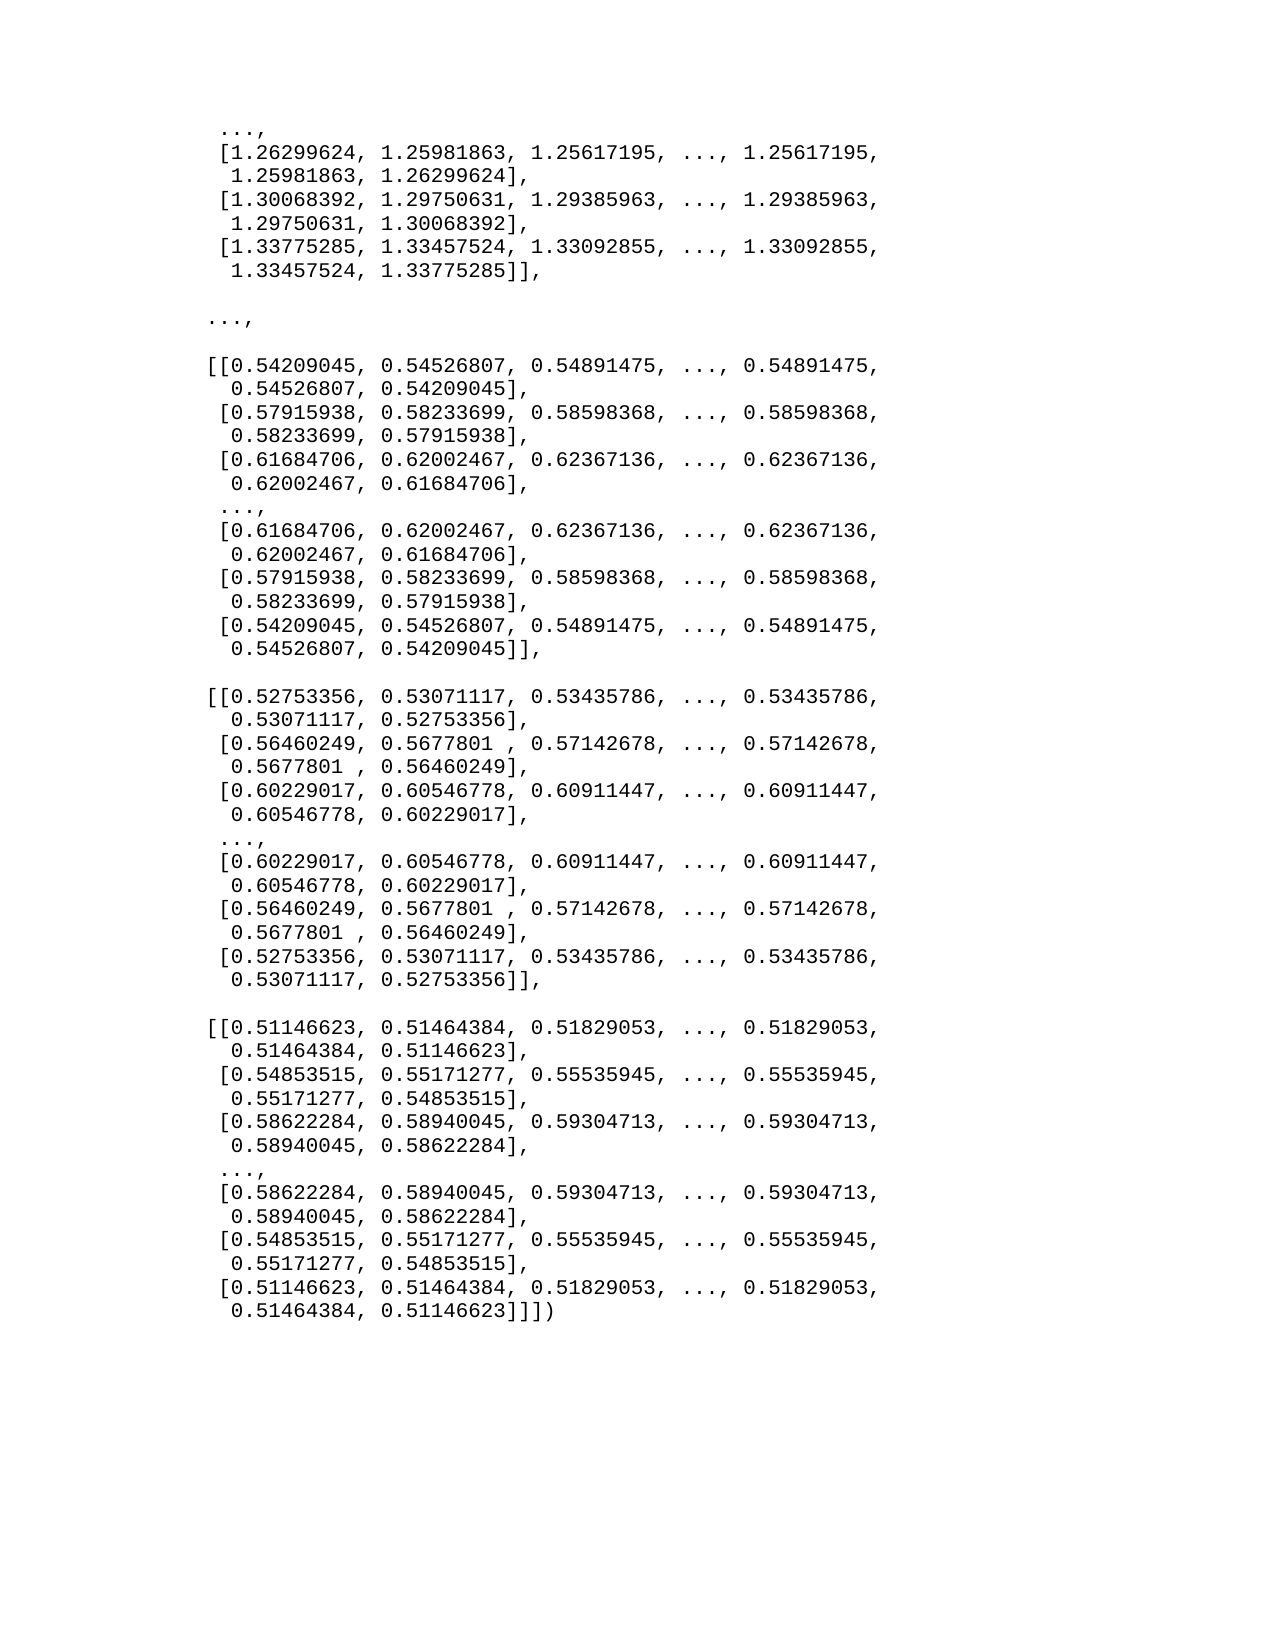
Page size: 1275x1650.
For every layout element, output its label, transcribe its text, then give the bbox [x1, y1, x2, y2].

text 1.25981863, 1.26299624], [118, 165, 1157, 189]
text 0.62002467, 0.61684706], [118, 473, 1157, 496]
text [1.26299624, 1.25981863, 1.25617195, ..., 1.25617195, [118, 142, 1157, 165]
text [[0.52753356, 0.53071117, 0.53435786, ..., 0.53435786, [118, 686, 1157, 709]
text 0.58233699, 0.57915938], [118, 591, 1157, 615]
text [[0.51146623, 0.51464384, 0.51829053, ..., 0.51829053, [118, 1017, 1157, 1040]
text [0.58622284, 0.58940045, 0.59304713, ..., 0.59304713, [118, 1111, 1157, 1135]
text [[0.54209045, 0.54526807, 0.54891475, ..., 0.54891475, [118, 354, 1157, 378]
text 1.29750631, 1.30068392], [118, 213, 1157, 236]
text 0.60546778, 0.60229017], [118, 875, 1157, 898]
text [0.56460249, 0.5677801 , 0.57142678, ..., 0.57142678, [118, 898, 1157, 922]
text [0.57915938, 0.58233699, 0.58598368, ..., 0.58598368, [118, 567, 1157, 591]
text 0.53071117, 0.52753356], [118, 709, 1157, 733]
text 0.58233699, 0.57915938], [118, 426, 1157, 449]
text 0.62002467, 0.61684706], [118, 544, 1157, 567]
text [0.52753356, 0.53071117, 0.53435786, ..., 0.53435786, [118, 946, 1157, 969]
text 0.51464384, 0.51146623], [118, 1040, 1157, 1064]
text ..., [118, 307, 1157, 331]
text [0.58622284, 0.58940045, 0.59304713, ..., 0.59304713, [118, 1182, 1157, 1206]
text 0.55171277, 0.54853515], [118, 1088, 1157, 1111]
text 0.5677801 , 0.56460249], [118, 922, 1157, 946]
text [0.61684706, 0.62002467, 0.62367136, ..., 0.62367136, [118, 520, 1157, 544]
text ..., [118, 118, 1157, 142]
text [0.57915938, 0.58233699, 0.58598368, ..., 0.58598368, [118, 402, 1157, 426]
text [0.54853515, 0.55171277, 0.55535945, ..., 0.55535945, [118, 1229, 1157, 1253]
text [0.54853515, 0.55171277, 0.55535945, ..., 0.55535945, [118, 1064, 1157, 1088]
text 0.58940045, 0.58622284], [118, 1135, 1157, 1158]
text 1.33457524, 1.33775285]], [118, 260, 1157, 284]
text ..., [118, 1158, 1157, 1182]
text 0.60546778, 0.60229017], [118, 804, 1157, 827]
text 0.54526807, 0.54209045]], [118, 638, 1157, 662]
text [0.54209045, 0.54526807, 0.54891475, ..., 0.54891475, [118, 615, 1157, 638]
text 0.55171277, 0.54853515], [118, 1253, 1157, 1277]
text [1.33775285, 1.33457524, 1.33092855, ..., 1.33092855, [118, 236, 1157, 260]
text 0.51464384, 0.51146623]]]) [118, 1300, 1157, 1324]
text 0.58940045, 0.58622284], [118, 1206, 1157, 1229]
text 0.53071117, 0.52753356]], [118, 969, 1157, 993]
text [1.30068392, 1.29750631, 1.29385963, ..., 1.29385963, [118, 189, 1157, 213]
text ..., [118, 827, 1157, 851]
text 0.54526807, 0.54209045], [118, 378, 1157, 402]
text [0.60229017, 0.60546778, 0.60911447, ..., 0.60911447, [118, 851, 1157, 875]
text [0.56460249, 0.5677801 , 0.57142678, ..., 0.57142678, [118, 733, 1157, 757]
text ..., [118, 496, 1157, 520]
text [0.60229017, 0.60546778, 0.60911447, ..., 0.60911447, [118, 780, 1157, 804]
text 0.5677801 , 0.56460249], [118, 757, 1157, 780]
text [0.61684706, 0.62002467, 0.62367136, ..., 0.62367136, [118, 449, 1157, 473]
text [0.51146623, 0.51464384, 0.51829053, ..., 0.51829053, [118, 1277, 1157, 1300]
